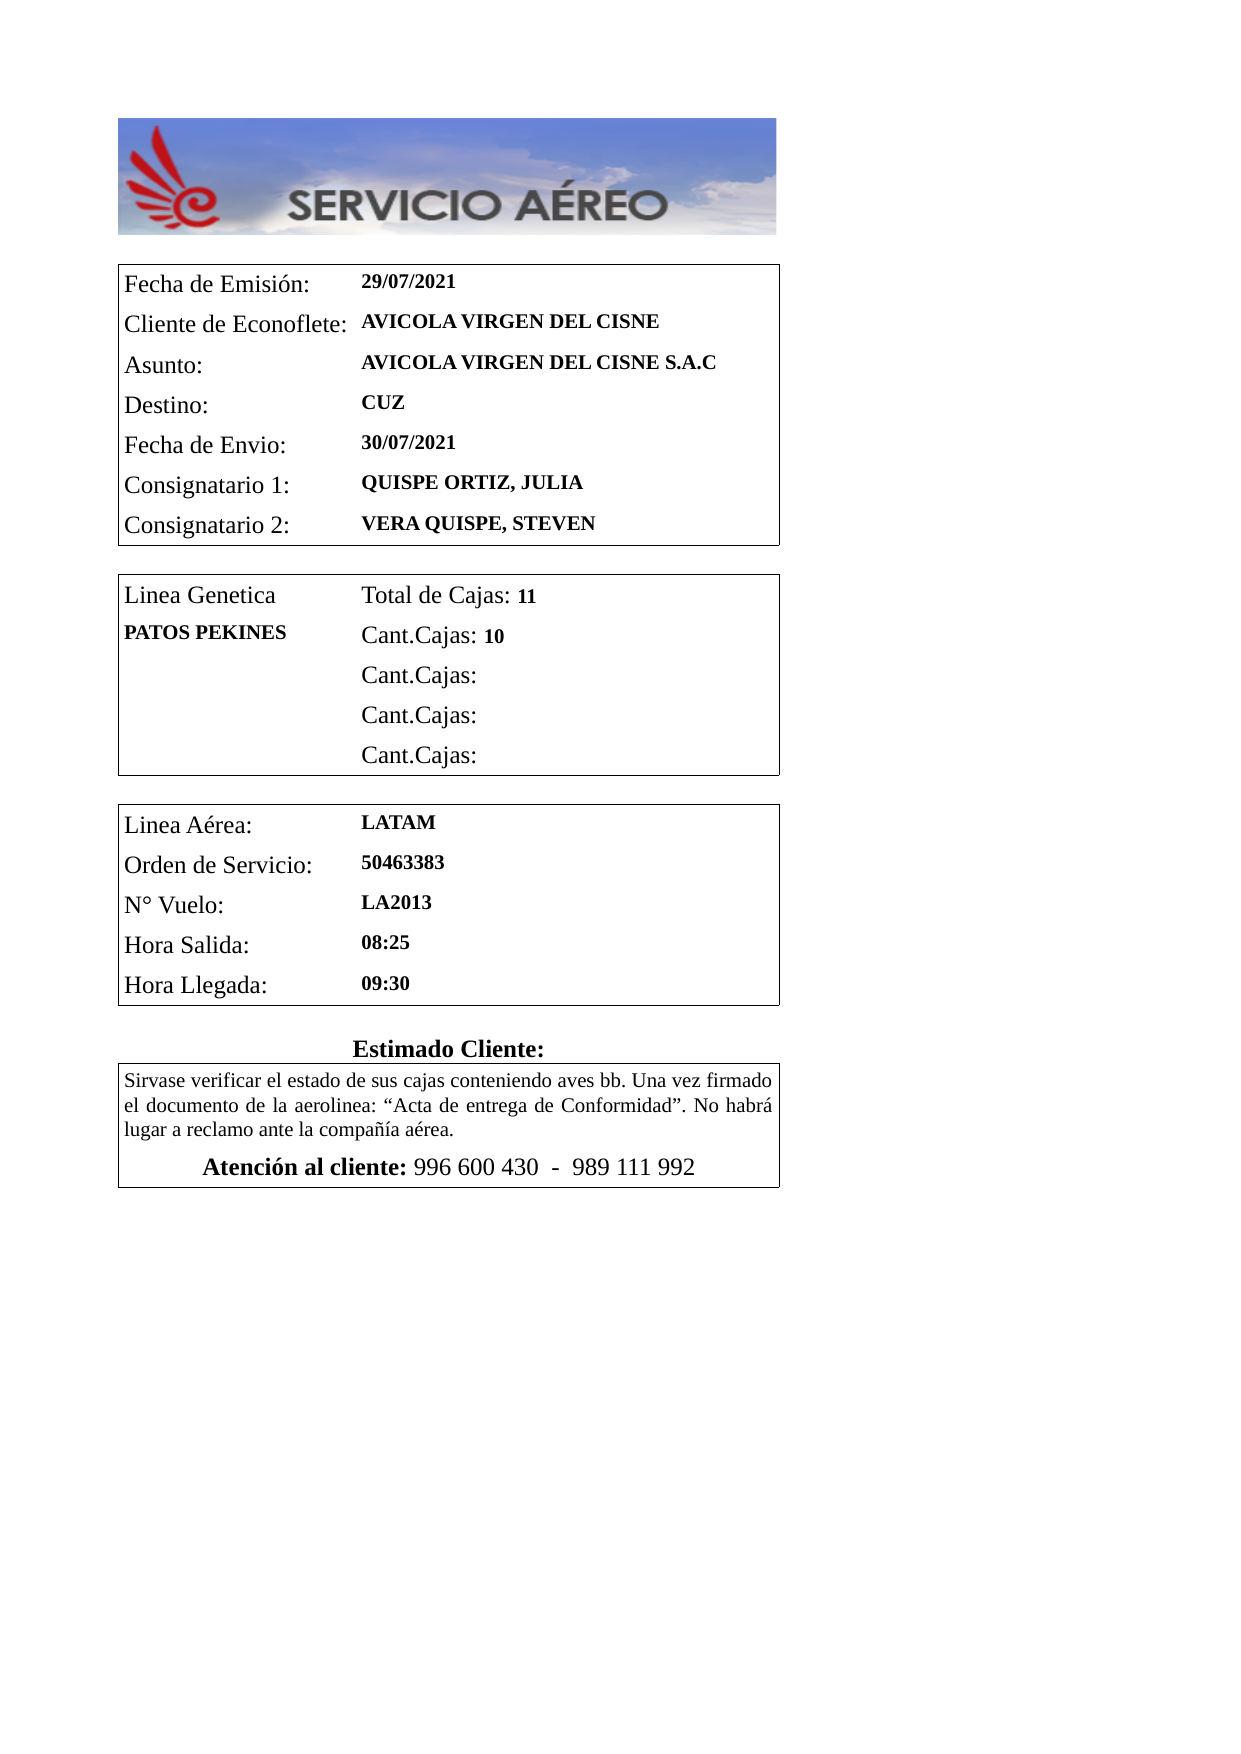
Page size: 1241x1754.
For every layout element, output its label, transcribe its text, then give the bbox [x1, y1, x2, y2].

table_cell N° Vuelo: [119, 884, 356, 924]
table_cell Cant.Cajas: [356, 695, 779, 735]
table_header 29/07/2021 [356, 265, 779, 304]
table_cell Estimado Cliente: [118, 1006, 779, 1063]
table_cell QUISPE ORTIZ, JULIA [356, 465, 779, 505]
table_cell LATAM [356, 805, 779, 844]
table_cell [119, 695, 356, 735]
table_cell AVICOLA VIRGEN DEL CISNE [356, 304, 779, 344]
table_cell PATOS PEKINES [119, 614, 356, 654]
table_cell Linea Aérea: [119, 805, 356, 844]
table_cell [118, 546, 356, 574]
table_cell Fecha de Envio: [119, 424, 356, 464]
table_cell [119, 735, 356, 775]
table_cell Cant.Cajas: [356, 735, 779, 775]
table_cell Linea Genetica [119, 575, 356, 614]
table_cell Total de Cajas: 11 [356, 575, 779, 614]
table_cell Consignatario 1: [119, 465, 356, 505]
table_cell 08:25 [356, 925, 779, 965]
table_cell 30/07/2021 [356, 424, 779, 464]
table_cell VERA QUISPE, STEVEN [356, 505, 779, 545]
table_cell Consignatario 2: [119, 505, 356, 545]
table_cell LA2013 [356, 884, 779, 924]
picture [118, 118, 777, 235]
table_cell Asunto: [119, 344, 356, 384]
table_cell Cliente de Econoflete: [119, 304, 356, 344]
table_cell Sirvase verificar el estado de sus cajas conteniendo aves bb. Una vez firmado el documento de la aerolinea: “Acta de entrega de Conformidad”. No habrá lugar a reclamo ante la compañía aérea. [119, 1064, 779, 1146]
table_cell Atención al cliente: 996 600 430 - 989 111 992 [119, 1146, 779, 1187]
table_cell AVICOLA VIRGEN DEL CISNE S.A.C [356, 344, 779, 384]
table_cell 50463383 [356, 844, 779, 884]
table_cell 09:30 [356, 965, 779, 1005]
table_cell [356, 776, 779, 804]
table_cell Cant.Cajas: [356, 654, 779, 694]
table_cell [118, 776, 356, 804]
table_cell CUZ [356, 384, 779, 424]
table_cell Orden de Servicio: [119, 844, 356, 884]
table_cell Cant.Cajas: 10 [356, 614, 779, 654]
table_header Fecha de Emisión: [119, 265, 356, 304]
table_cell Destino: [119, 384, 356, 424]
table_cell [119, 654, 356, 694]
table_cell Hora Llegada: [119, 965, 356, 1005]
table_cell [356, 546, 779, 574]
table_cell Hora Salida: [119, 925, 356, 965]
